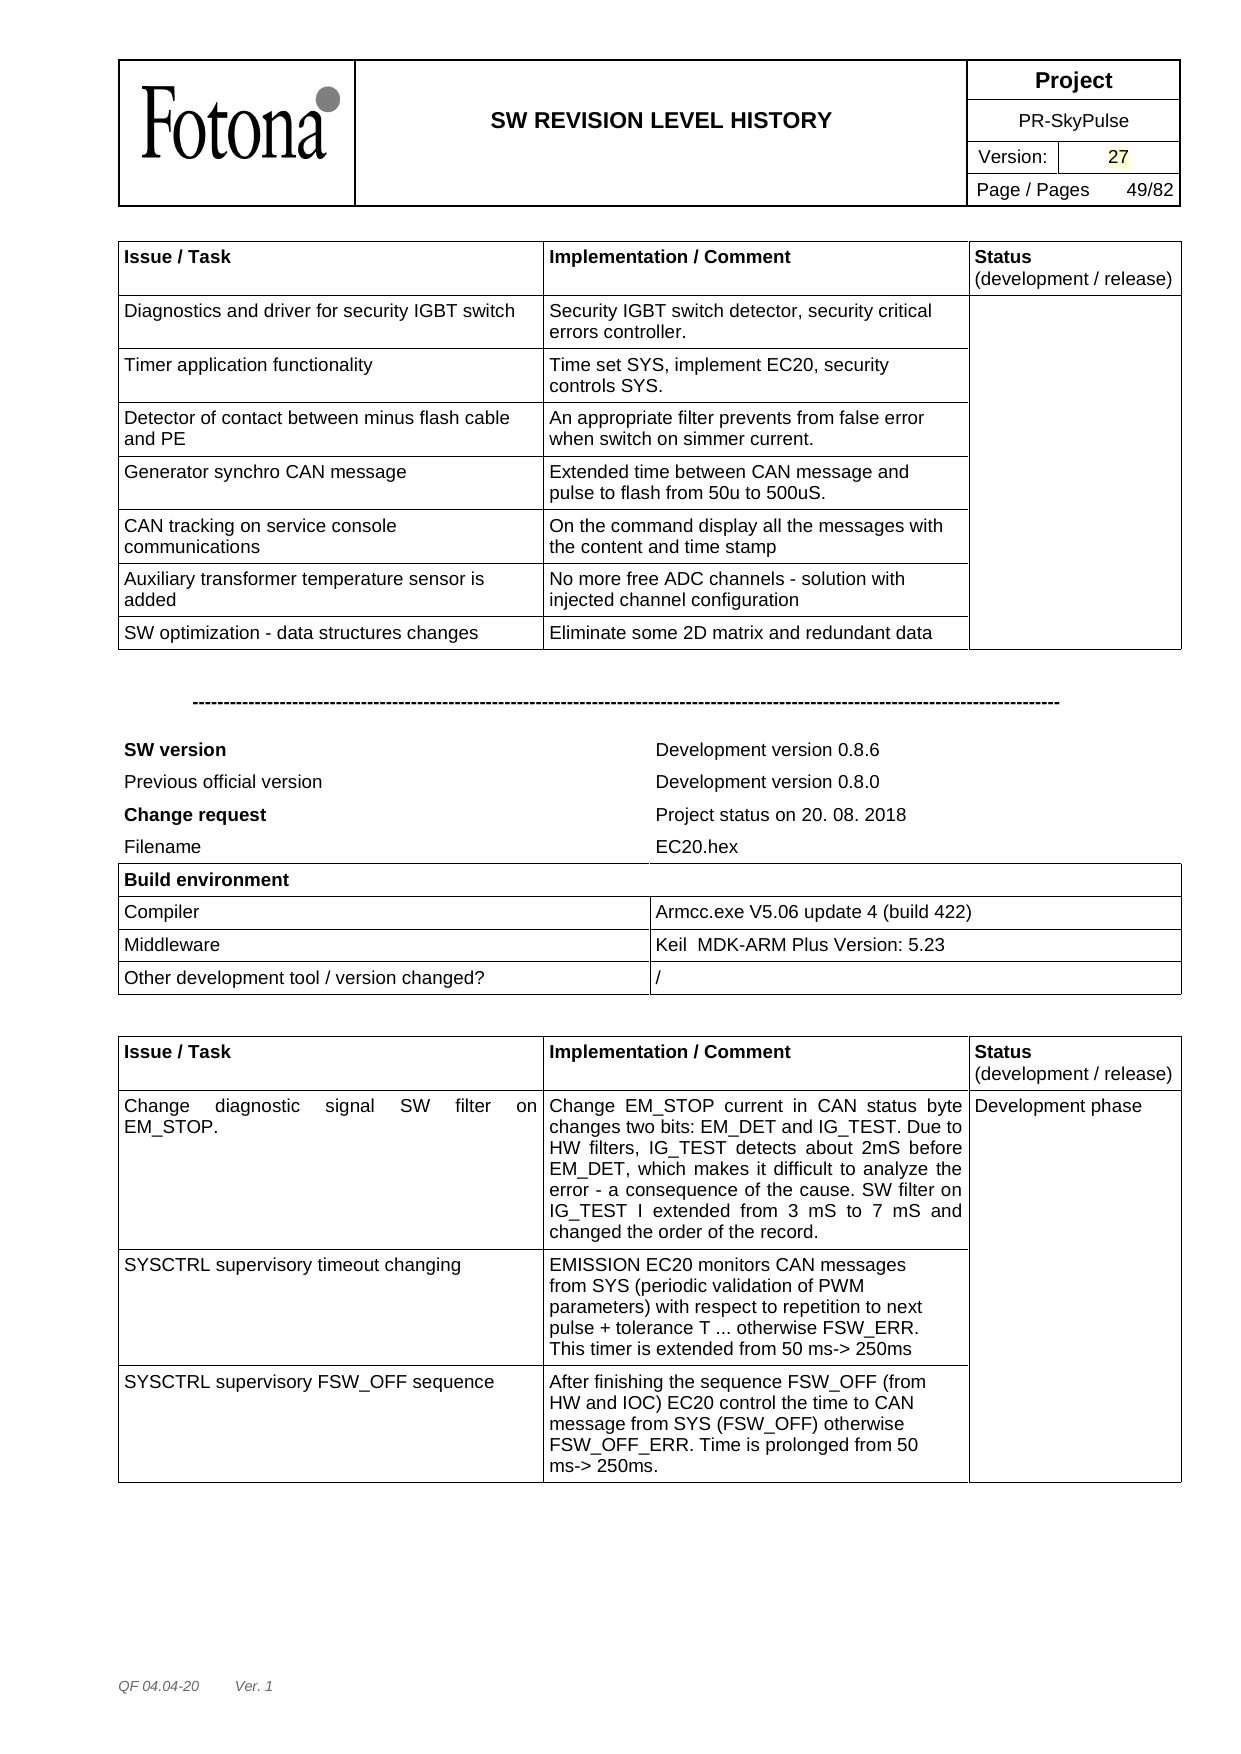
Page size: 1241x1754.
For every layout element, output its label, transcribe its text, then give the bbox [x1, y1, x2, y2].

table_cell SW optimization - data structures changes [119, 617, 543, 649]
table_cell An appropriate filter prevents from false error when switch on simmer current. [544, 403, 968, 456]
table_cell Project status on 20. 08. 2018 [650, 799, 1181, 831]
table_cell Change diagnostic signal SW filter on EM_STOP. [119, 1091, 543, 1249]
table_header SW version [118, 734, 649, 766]
table_cell Diagnostics and driver for security IGBT switch [119, 296, 543, 348]
table_header Status (development / release) [970, 242, 1181, 295]
table_cell Security IGBT switch detector, security critical errors controller. [544, 296, 968, 348]
table_header Development version 0.8.6 [650, 734, 1181, 766]
table_header Status (development / release) [970, 1037, 1181, 1090]
table_cell Time set SYS, implement EC20, security controls SYS. [544, 349, 968, 402]
table_cell Timer application functionality [119, 349, 543, 402]
table_header Implementation / Comment [544, 242, 968, 295]
table_cell Middleware [119, 930, 649, 961]
table_cell Development phase [970, 1091, 1181, 1482]
table_header Implementation / Comment [544, 1037, 968, 1090]
table_cell CAN tracking on service console communications [119, 510, 543, 563]
text ------------------------------------------------------------------------------------------------------------------------------------------- [118, 691, 1163, 712]
table_cell SYSCTRL supervisory timeout changing [119, 1250, 543, 1365]
table_cell Change request [118, 799, 649, 831]
table_cell Other development tool / version changed? [119, 962, 649, 994]
table_cell EC20.hex [650, 831, 1181, 863]
table_cell Filename [118, 831, 649, 863]
table_cell Change EM_STOP current in CAN status byte changes two bits: EM_DET and IG_TEST. Due to HW filters, IG_TEST detects about 2mS before EM_DET, which makes it difficult to analyze the error - a consequence of the cause. SW filter on IG_TEST I extended from 3 mS to 7 mS and changed the order of the record. [544, 1091, 968, 1249]
table_cell SYSCTRL supervisory FSW_OFF sequence [119, 1366, 543, 1482]
table_cell Auxiliary transformer temperature sensor is added [119, 564, 543, 616]
table_cell Build environment [119, 864, 1181, 896]
table_header Issue / Task [119, 1037, 543, 1090]
table_cell Detector of contact between minus flash cable and PE [119, 403, 543, 456]
table_cell Previous official version [118, 766, 649, 798]
table_cell After finishing the sequence FSW_OFF (from HW and IOC) EC20 control the time to CAN message from SYS (FSW_OFF) otherwise FSW_OFF_ERR. Time is prolonged from 50 ms-> 250ms. [544, 1366, 968, 1482]
table_header Issue / Task [119, 242, 543, 295]
table_cell Armcc.exe V5.06 update 4 (build 422) [651, 897, 1181, 929]
table_cell Eliminate some 2D matrix and redundant data [544, 617, 968, 649]
table_cell Generator synchro CAN message [119, 457, 543, 509]
table_cell Compiler [119, 897, 649, 929]
table_cell EMISSION EC20 monitors CAN messages from SYS (periodic validation of PWM parameters) with respect to repetition to next pulse + tolerance T ... otherwise FSW_ERR. This timer is extended from 50 ms-> 250ms [544, 1250, 968, 1365]
table_cell / [651, 962, 1181, 994]
table_cell No more free ADC channels - solution with injected channel configuration [544, 564, 968, 616]
table_cell Keil MDK-ARM Plus Version: 5.23 [651, 930, 1181, 961]
table_cell On the command display all the messages with the content and time stamp [544, 510, 968, 563]
table_cell [970, 296, 1181, 649]
table_cell Extended time between CAN message and pulse to flash from 50u to 500uS. [544, 457, 968, 509]
table_cell Development version 0.8.0 [650, 766, 1181, 798]
